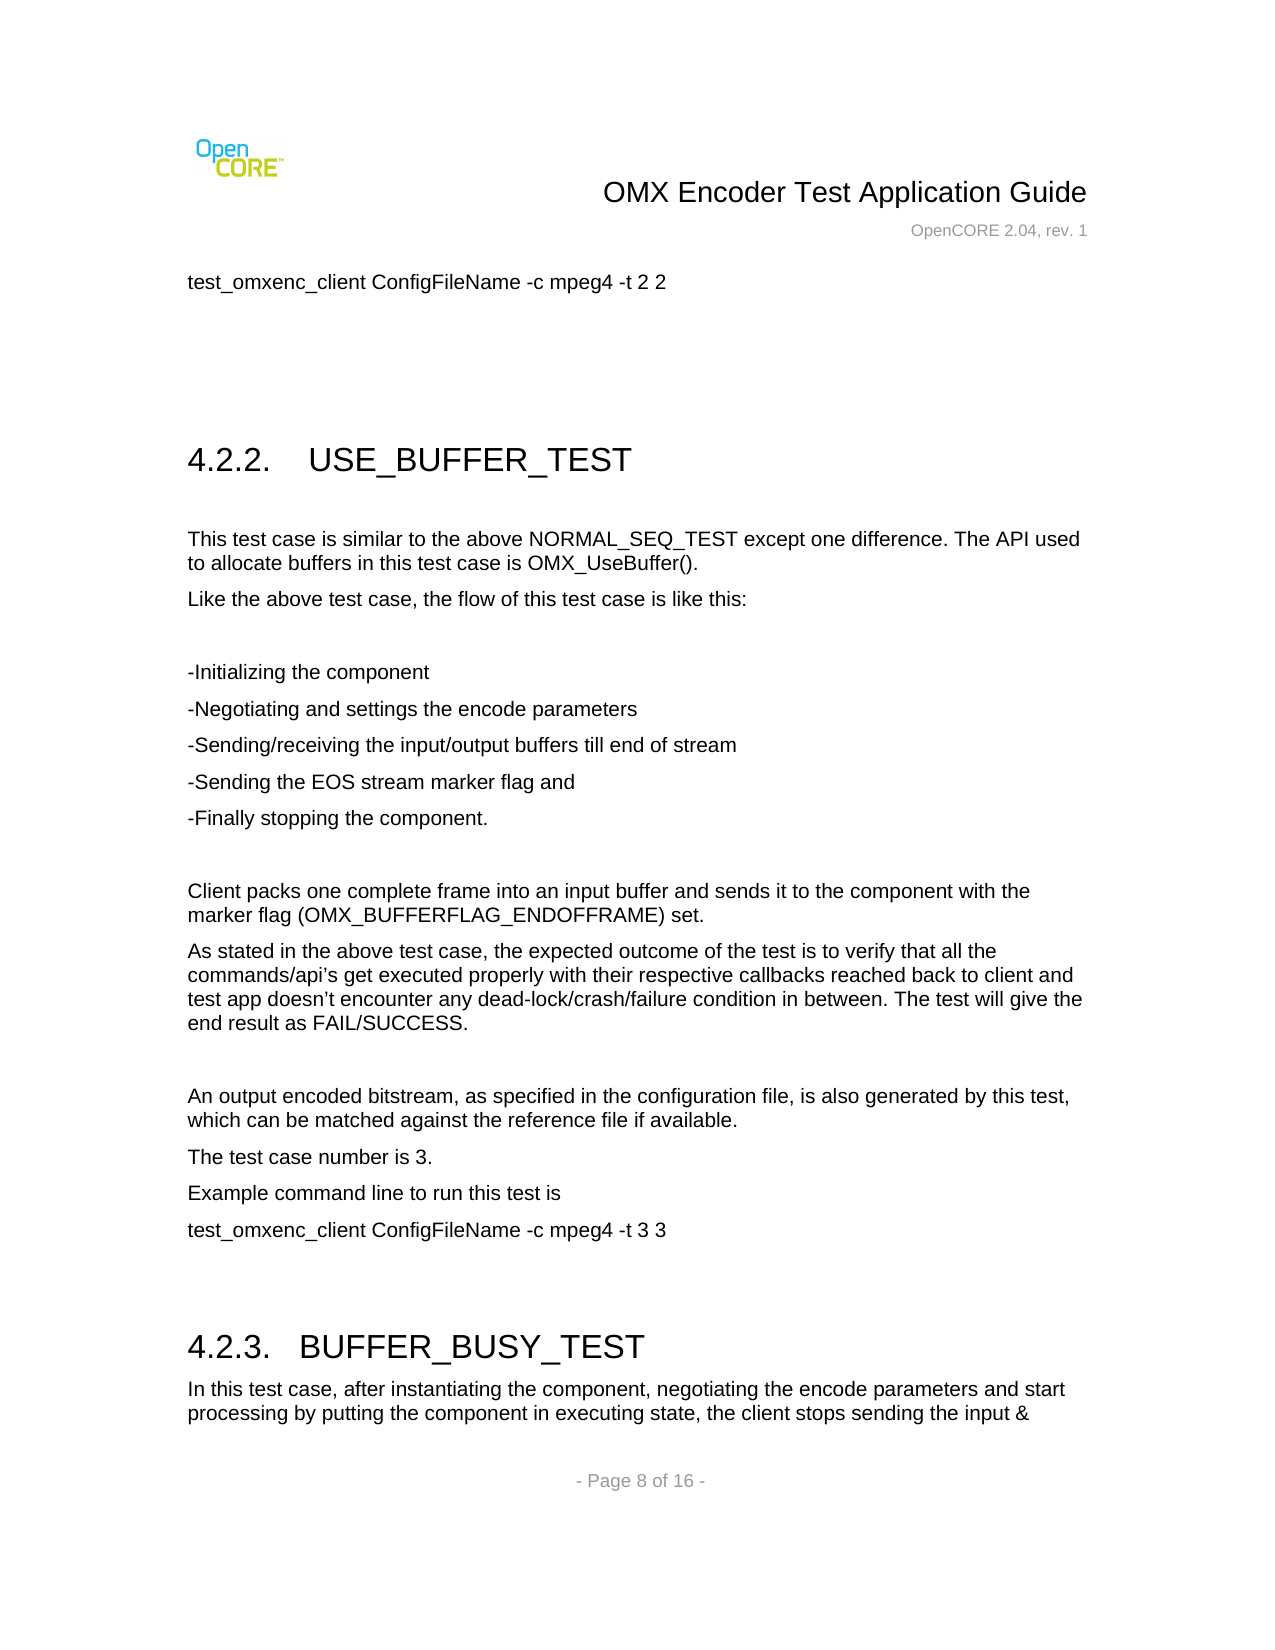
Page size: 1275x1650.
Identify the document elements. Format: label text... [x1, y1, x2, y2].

text -Initializing the component [187, 660, 1087, 684]
text The test case number is 3. [187, 1144, 1087, 1168]
text Example command line to run this test is [187, 1181, 1087, 1205]
subtitle BUFFER_BUSY_TEST [187, 1327, 1087, 1365]
text As stated in the above test case, the expected outcome of the test is to verify that all the commands/api’s get executed properly with their respective callbacks reached back to client and test app doesn’t encounter any dead-lock/crash/failure condition in between. The test will give the end result as FAIL/SUCCESS. [187, 939, 1087, 1035]
subtitle USE_BUFFER_TEST [187, 440, 1087, 478]
text -Sending the EOS stream marker flag and [187, 769, 1087, 793]
text -Finally stopping the component. [187, 806, 1087, 830]
text -Negotiating and settings the encode parameters [187, 697, 1087, 721]
text test_omxenc_client ConfigFileName -c mpeg4 -t 3 3 [187, 1217, 1087, 1241]
text Client packs one complete frame into an input buffer and sends it to the component with the marker flag (OMX_BUFFERFLAG_ENDOFFRAME) set. [187, 879, 1087, 927]
text In this test case, after instantiating the component, negotiating the encode parameters and start processing by putting the component in executing state, the client stops sending the input & [187, 1377, 1087, 1425]
text This test case is similar to the above NORMAL_SEQ_TEST except one difference. The API used to allocate buffers in this test case is OMX_UseBuffer(). [187, 527, 1087, 575]
picture [193, 137, 288, 179]
text -Sending/receiving the input/output buffers till end of stream [187, 733, 1087, 757]
text An output encoded bitstream, as specified in the configuration file, is also generated by this test, which can be matched against the reference file if available. [187, 1084, 1087, 1132]
text test_omxenc_client ConfigFileName -c mpeg4 -t 2 2 [187, 270, 1087, 294]
text Like the above test case, the flow of this test case is like this: [187, 587, 1087, 611]
